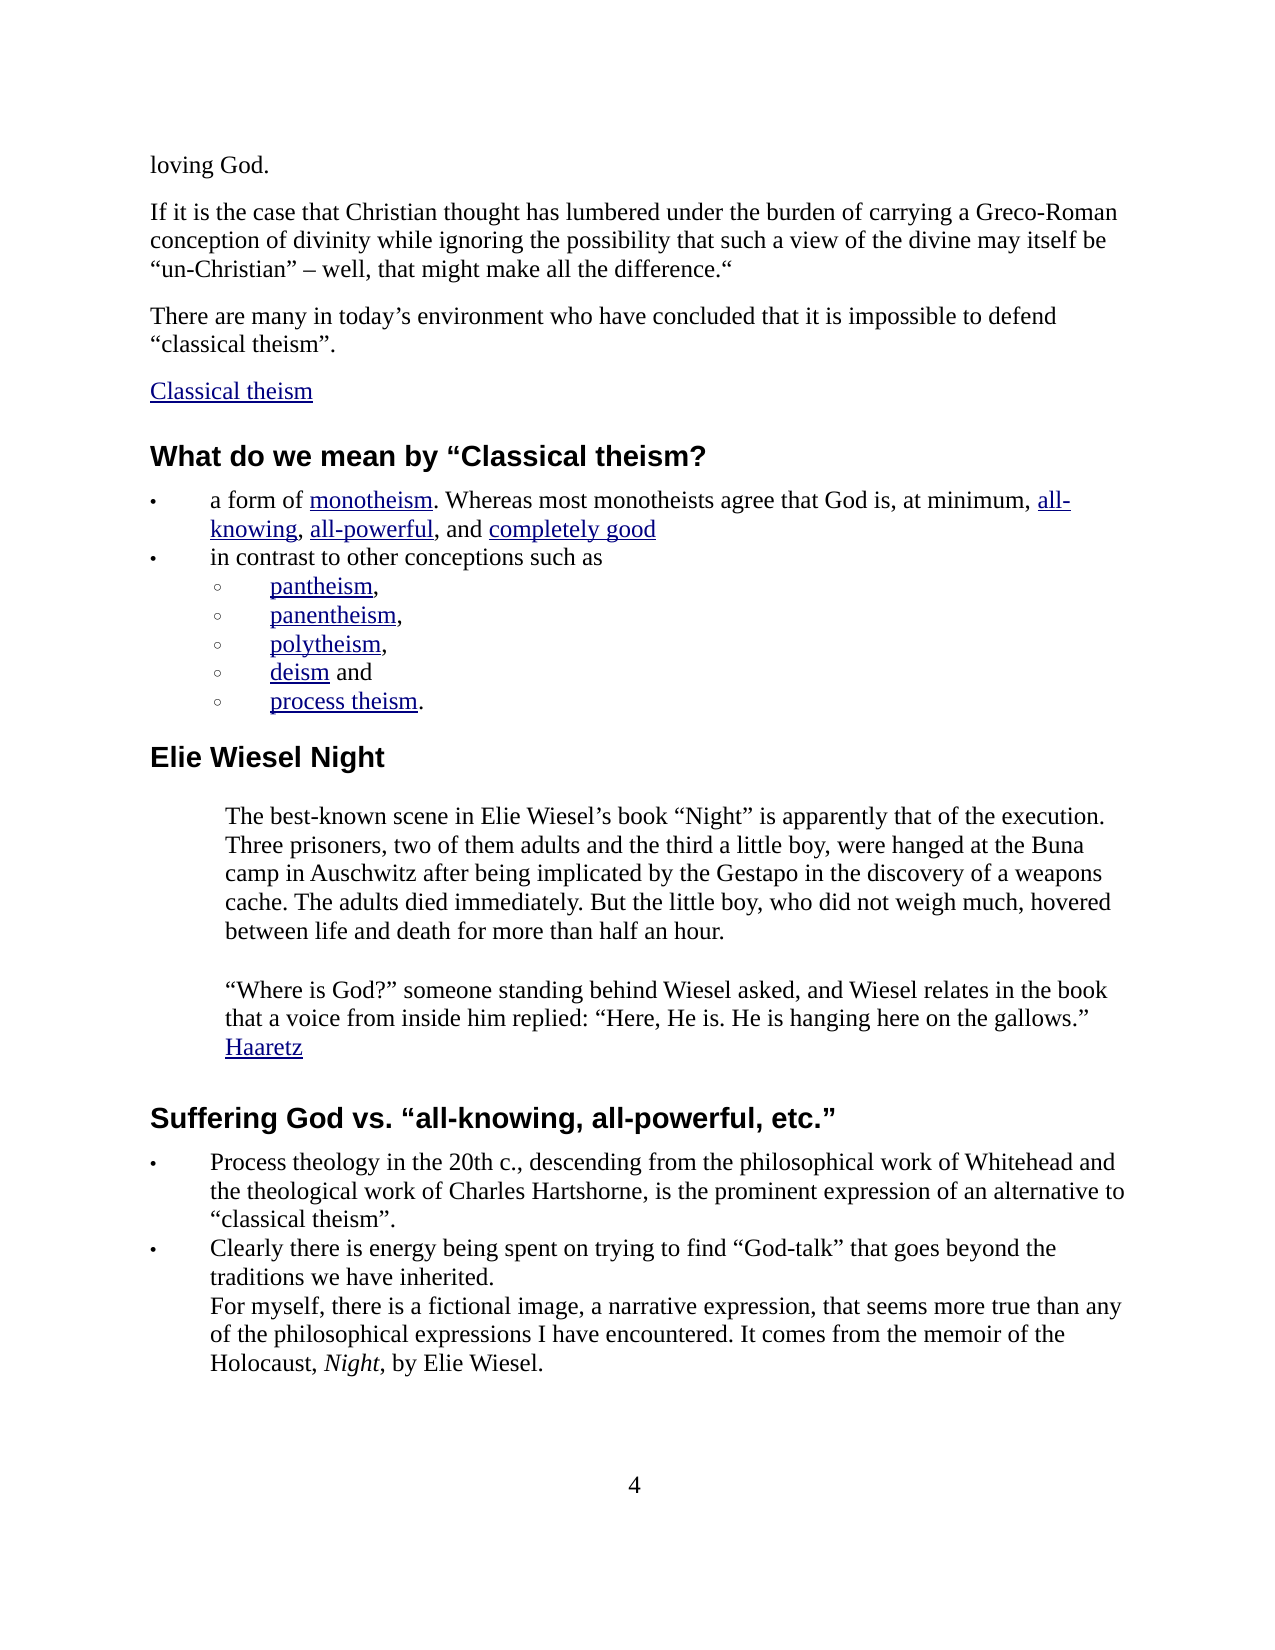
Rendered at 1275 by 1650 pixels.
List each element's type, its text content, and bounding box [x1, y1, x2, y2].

subtitle What do we mean by “Classical theism? [150, 439, 1125, 472]
list For myself, there is a fictional image, a narrative expression, that seems more true than any of the philosophical expressions I have encountered. It comes from the memoir of the Holocaust, Night, by Elie Wiesel. [150, 1291, 1125, 1377]
list in contrast to other conceptions such as [150, 542, 1125, 571]
list a form of monotheism. Whereas most monotheists agree that God is, at minimum, all-knowing, all-powerful, and completely good [150, 485, 1125, 542]
list panentheism, [210, 600, 1125, 629]
text Classical theism [150, 376, 1125, 405]
list Clearly there is energy being spent on trying to find “God-talk” that goes beyond the traditions we have inherited. [150, 1233, 1125, 1291]
text “Where is God?” someone standing behind Wiesel asked, and Wiesel relates in the book that a voice from inside him replied: “Here, He is. He is hanging here on the gallows.” Haaretz [225, 975, 1125, 1061]
list pantheism, [210, 571, 1125, 600]
text There are many in today’s environment who have concluded that it is impossible to defend “classical theism”. [150, 301, 1125, 358]
text loving God. [150, 150, 1125, 179]
list process theism. [210, 686, 1125, 715]
subtitle Suffering God vs. “all-knowing, all-powerful, etc.” [150, 1101, 1125, 1134]
list deism and [210, 657, 1125, 686]
subtitle Elie Wiesel Night [150, 740, 1125, 773]
list Process theology in the 20th c., descending from the philosophical work of Whitehead and the theological work of Charles Hartshorne, is the prominent expression of an alternative to “classical theism”. [150, 1147, 1125, 1233]
text The best-known scene in Elie Wiesel’s book “Night” is apparently that of the execution. Three prisoners, two of them adults and the third a little boy, were hanged at the Buna camp in Auschwitz after being implicated by the Gestapo in the discovery of a weapons cache. The adults died immediately. But the little boy, who did not weigh much, hovered between life and death for more than half an hour. [225, 801, 1125, 945]
text If it is the case that Christian thought has lumbered under the burden of carrying a Greco-Roman conception of divinity while ignoring the possibility that such a view of the divine may itself be “un-Christian” – well, that might make all the difference.“ [150, 197, 1125, 283]
list polytheism, [210, 629, 1125, 657]
